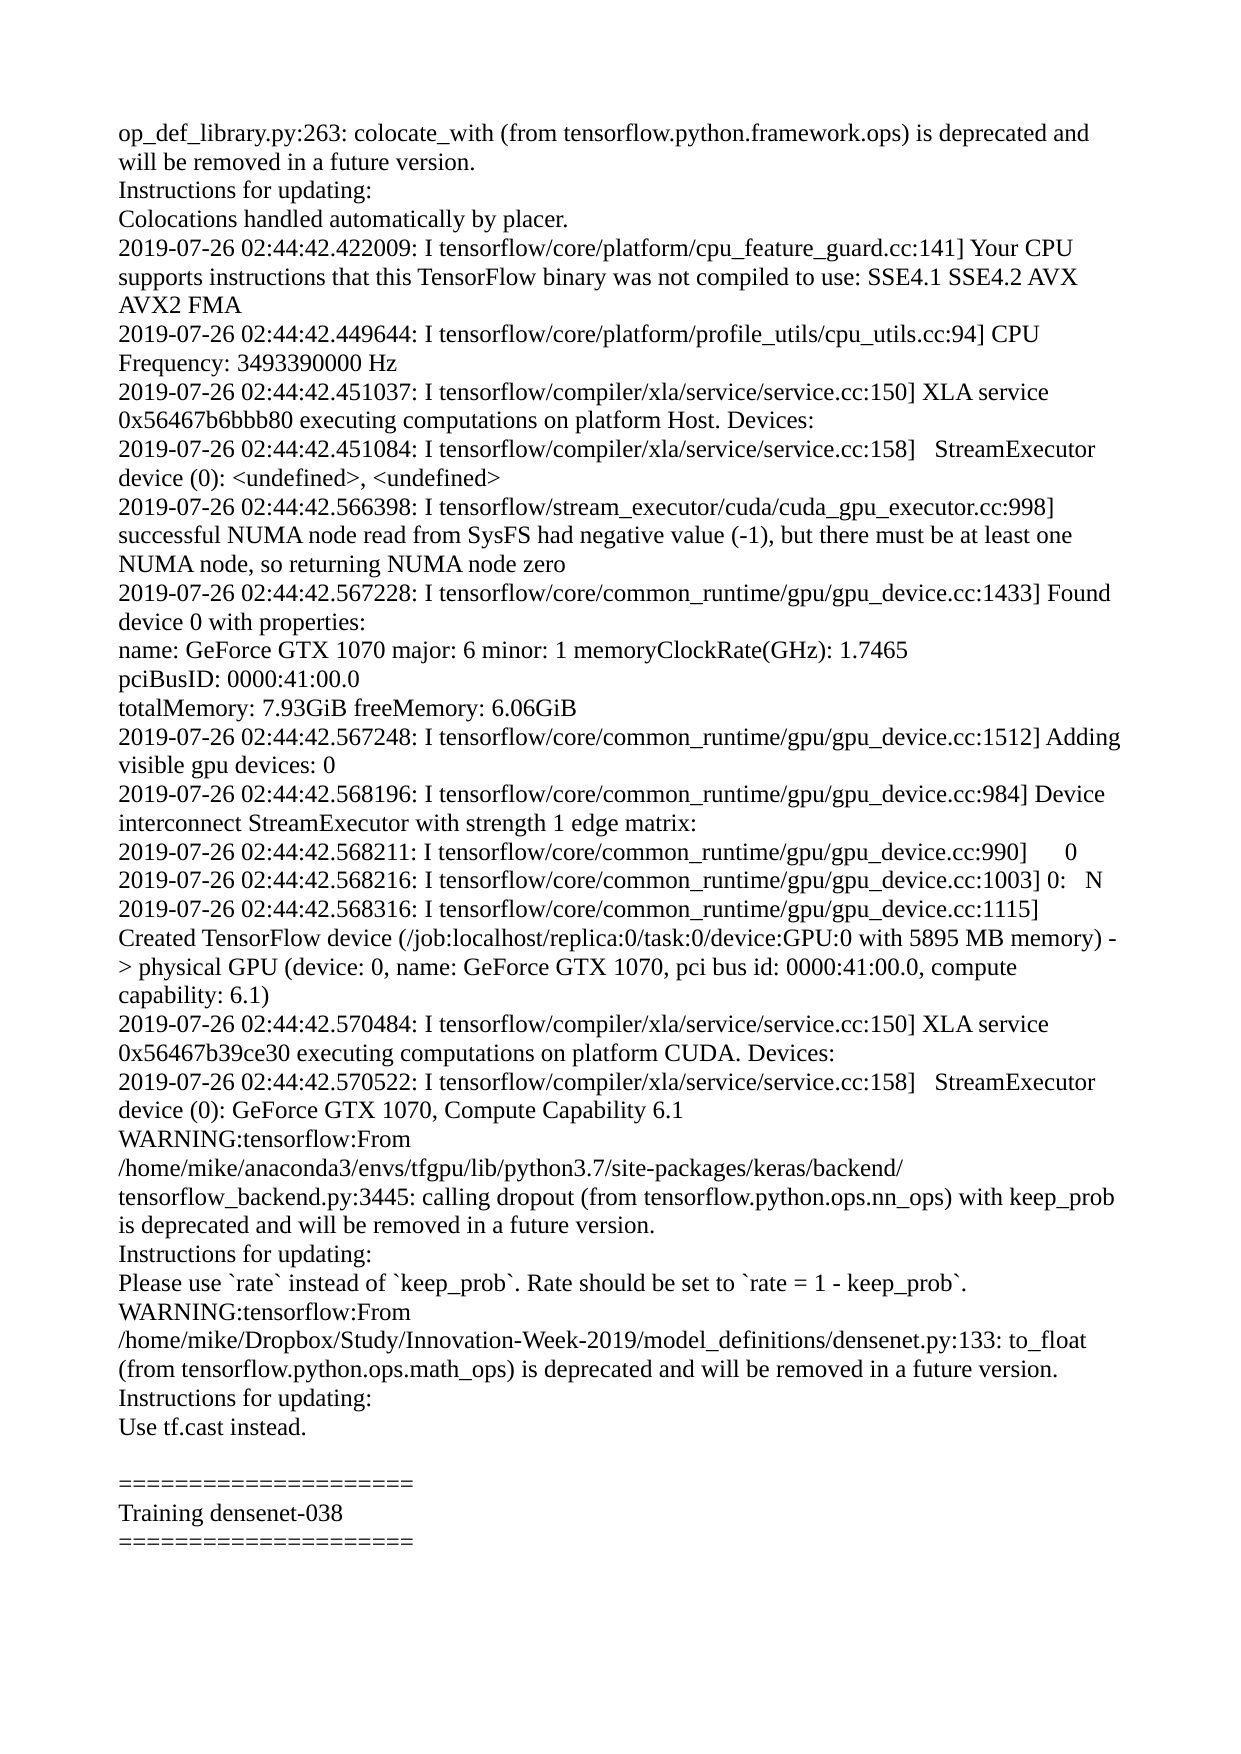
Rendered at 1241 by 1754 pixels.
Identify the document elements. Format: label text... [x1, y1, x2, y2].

text 2019-07-26 02:44:42.567228: I tensorflow/core/common_runtime/gpu/gpu_device.cc:1433] Found device 0 with properties: [118, 578, 1122, 636]
text WARNING:tensorflow:From /home/mike/anaconda3/envs/tfgpu/lib/python3.7/site-packages/keras/backend/tensorflow_backend.py:3445: calling dropout (from tensorflow.python.ops.nn_ops) with keep_prob is deprecated and will be removed in a future version. [118, 1124, 1122, 1239]
text Instructions for updating: [118, 1383, 1122, 1412]
text Use tf.cast instead. [118, 1412, 1122, 1441]
text Training densenet-038 [118, 1498, 1122, 1527]
text Instructions for updating: [118, 176, 1122, 204]
text 2019-07-26 02:44:42.422009: I tensorflow/core/platform/cpu_feature_guard.cc:141] Your CPU supports instructions that this TensorFlow binary was not compiled to use: SSE4.1 SSE4.2 AVX AVX2 FMA [118, 233, 1122, 319]
text 2019-07-26 02:44:42.566398: I tensorflow/stream_executor/cuda/cuda_gpu_executor.cc:998] successful NUMA node read from SysFS had negative value (-1), but there must be at least one NUMA node, so returning NUMA node zero [118, 492, 1122, 578]
text Please use `rate` instead of `keep_prob`. Rate should be set to `rate = 1 - keep_prob`. [118, 1268, 1122, 1297]
text name: GeForce GTX 1070 major: 6 minor: 1 memoryClockRate(GHz): 1.7465 [118, 636, 1122, 664]
text ===================== [118, 1527, 1122, 1556]
text 2019-07-26 02:44:42.567248: I tensorflow/core/common_runtime/gpu/gpu_device.cc:1512] Adding visible gpu devices: 0 [118, 722, 1122, 779]
text 2019-07-26 02:44:42.568316: I tensorflow/core/common_runtime/gpu/gpu_device.cc:1115] Created TensorFlow device (/job:localhost/replica:0/task:0/device:GPU:0 with 5895 MB memory) -> physical GPU (device: 0, name: GeForce GTX 1070, pci bus id: 0000:41:00.0, compute capability: 6.1) [118, 894, 1122, 1009]
text 2019-07-26 02:44:42.568196: I tensorflow/core/common_runtime/gpu/gpu_device.cc:984] Device interconnect StreamExecutor with strength 1 edge matrix: [118, 779, 1122, 837]
text 2019-07-26 02:44:42.451037: I tensorflow/compiler/xla/service/service.cc:150] XLA service 0x56467b6bbb80 executing computations on platform Host. Devices: [118, 377, 1122, 434]
text WARNING:tensorflow:From /home/mike/Dropbox/Study/Innovation-Week-2019/model_definitions/densenet.py:133: to_float (from tensorflow.python.ops.math_ops) is deprecated and will be removed in a future version. [118, 1297, 1122, 1383]
text pciBusID: 0000:41:00.0 [118, 664, 1122, 693]
text 2019-07-26 02:44:42.568216: I tensorflow/core/common_runtime/gpu/gpu_device.cc:1003] 0: N [118, 866, 1122, 894]
text 2019-07-26 02:44:42.449644: I tensorflow/core/platform/profile_utils/cpu_utils.cc:94] CPU Frequency: 3493390000 Hz [118, 319, 1122, 377]
text Colocations handled automatically by placer. [118, 204, 1122, 233]
text 2019-07-26 02:44:42.570484: I tensorflow/compiler/xla/service/service.cc:150] XLA service 0x56467b39ce30 executing computations on platform CUDA. Devices: [118, 1009, 1122, 1067]
text op_def_library.py:263: colocate_with (from tensorflow.python.framework.ops) is deprecated and will be removed in a future version. [118, 118, 1122, 176]
text 2019-07-26 02:44:42.570522: I tensorflow/compiler/xla/service/service.cc:158] StreamExecutor device (0): GeForce GTX 1070, Compute Capability 6.1 [118, 1067, 1122, 1124]
text Instructions for updating: [118, 1239, 1122, 1268]
text totalMemory: 7.93GiB freeMemory: 6.06GiB [118, 693, 1122, 722]
text 2019-07-26 02:44:42.451084: I tensorflow/compiler/xla/service/service.cc:158] StreamExecutor device (0): <undefined>, <undefined> [118, 434, 1122, 492]
text ===================== [118, 1469, 1122, 1498]
text 2019-07-26 02:44:42.568211: I tensorflow/core/common_runtime/gpu/gpu_device.cc:990] 0 [118, 837, 1122, 866]
